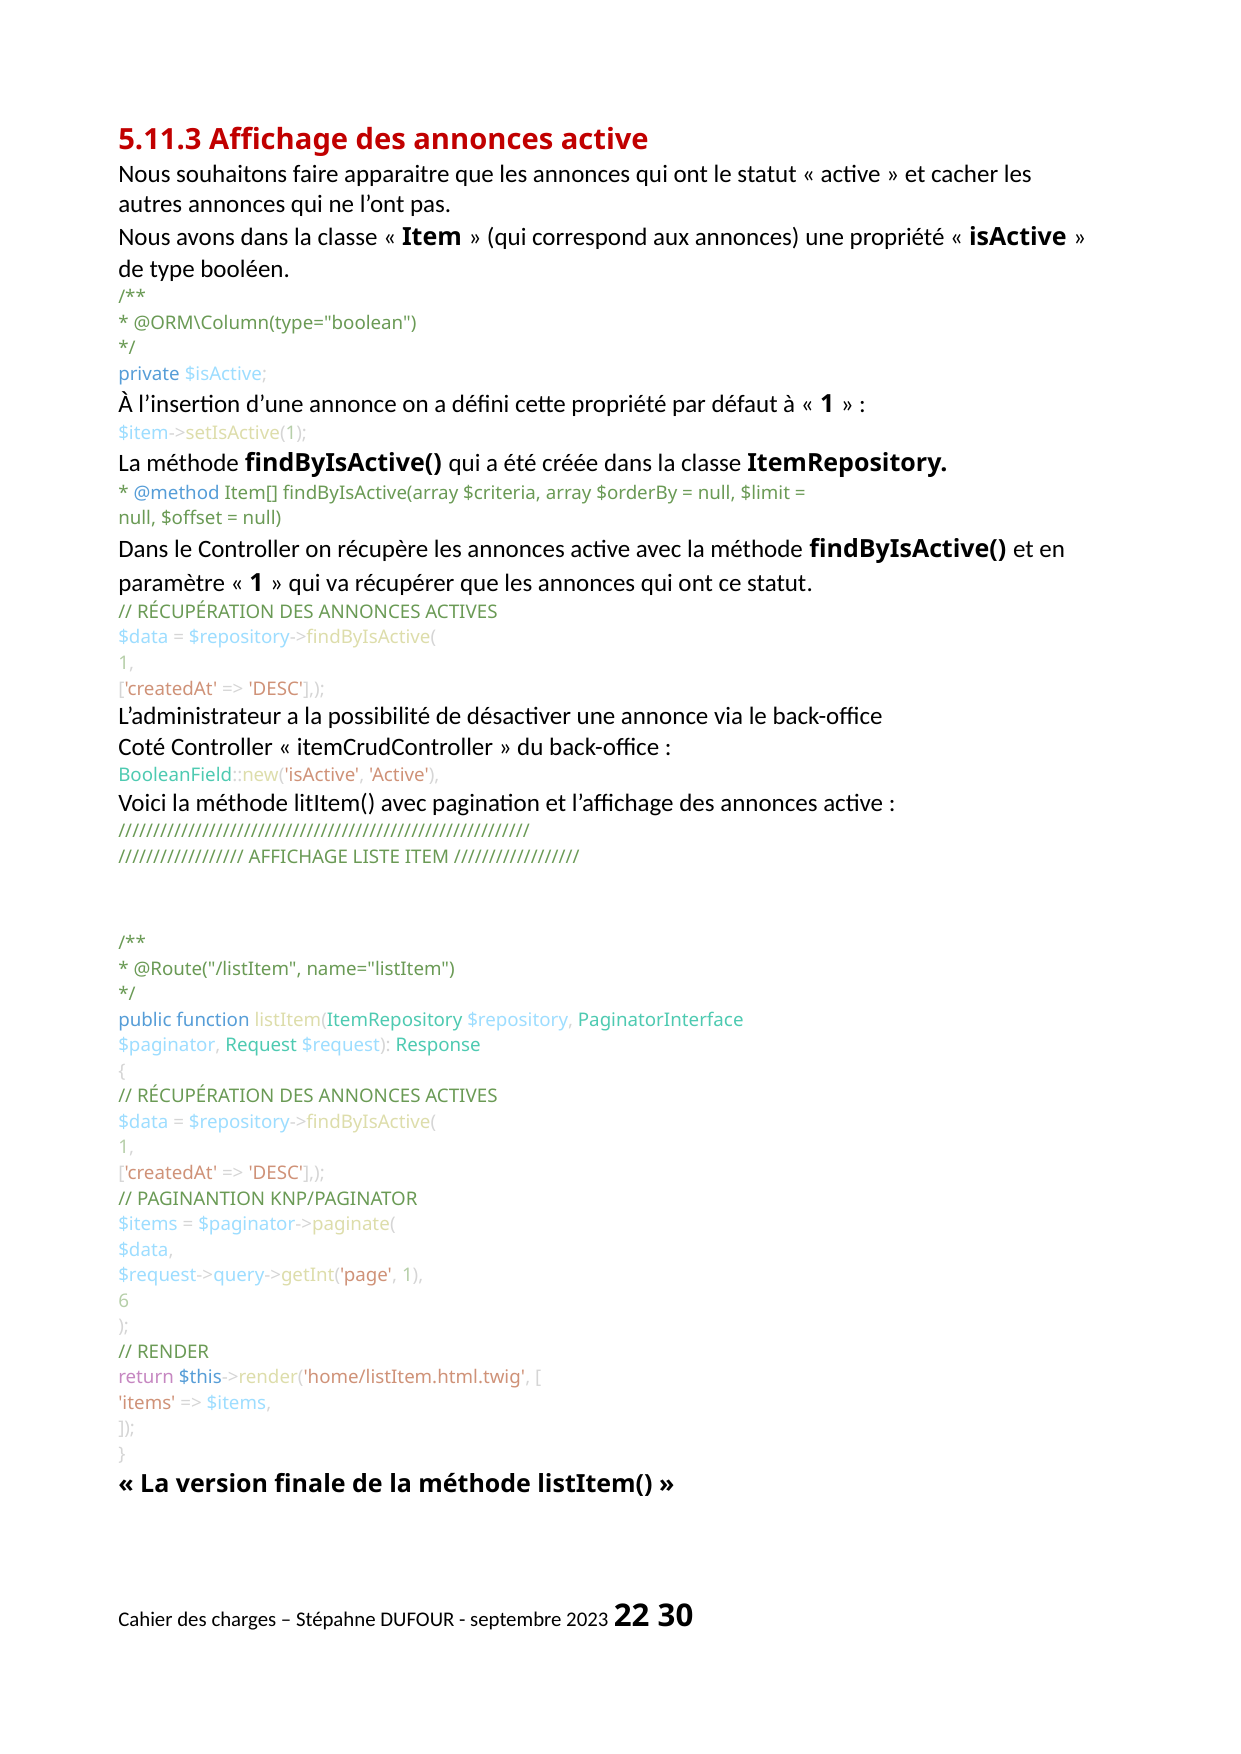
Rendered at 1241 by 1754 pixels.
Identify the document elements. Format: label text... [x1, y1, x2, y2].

text La méthode findByIsActive() qui a été créée dans la classe ItemRepository. [118, 445, 1122, 479]
text ]); [118, 1414, 1122, 1440]
text 58 [118, 868, 1122, 904]
text * @ORM\Column(type="boolean") [118, 309, 1122, 334]
text Dans le Controller on récupère les annonces active avec la méthode findByIsActive() et en [118, 530, 1122, 564]
text /** [118, 929, 1122, 955]
text autres annonces qui ne l’ont pas. [118, 188, 1122, 219]
text */ [118, 981, 1122, 1006]
text /** [118, 283, 1122, 309]
text * @method Item[] findByIsActive(array $criteria, array $orderBy = null, $limit = [118, 479, 1122, 505]
text * @Route("/listItem", name="listItem") [118, 955, 1122, 981]
text « La version finale de la méthode listItem() » [118, 1466, 1122, 1499]
text ['createdAt' => 'DESC'],); [118, 675, 1122, 700]
text 'items' => $items, [118, 1389, 1122, 1414]
text $data, [118, 1236, 1122, 1261]
text return $this->render('home/listItem.html.twig', [ [118, 1363, 1122, 1389]
text Coté Controller « itemCrudController » du back-office : [118, 731, 1122, 761]
text $data = $repository->findByIsActive( [118, 624, 1122, 649]
text $request->query->getInt('page', 1), [118, 1261, 1122, 1287]
text 5.11.3 Affichage des annonces active [118, 118, 1122, 158]
text ////////////////// AFFICHAGE LISTE ITEM ////////////////// [118, 843, 1122, 868]
text // RENDER [118, 1338, 1122, 1363]
text /////////////////////////////////////////////////////////// [118, 817, 1122, 843]
text 1, [118, 649, 1122, 675]
text null, $offset = null) [118, 505, 1122, 530]
text $item->setIsActive(1); [118, 419, 1122, 445]
text { [118, 1057, 1122, 1083]
text 59 [118, 1499, 1122, 1535]
text $paginator, Request $request): Response [118, 1032, 1122, 1057]
text Voici la méthode litItem() avec pagination et l’affichage des annonces active : [118, 787, 1122, 817]
text private $isActive; [118, 360, 1122, 386]
text Nous avons dans la classe « Item » (qui correspond aux annonces) une propriété « isActive » [118, 219, 1122, 253]
text $data = $repository->findByIsActive( [118, 1108, 1122, 1134]
text 1, [118, 1134, 1122, 1159]
text } [118, 1440, 1122, 1466]
text ); [118, 1312, 1122, 1338]
text 6 [118, 1287, 1122, 1312]
text À l’insertion d’une annonce on a défini cette propriété par défaut à « 1 » : [118, 386, 1122, 419]
text // RÉCUPÉRATION DES ANNONCES ACTIVES [118, 598, 1122, 624]
text L’administrateur a la possibilité de désactiver une annonce via le back-office [118, 700, 1122, 731]
text paramètre « 1 » qui va récupérer que les annonces qui ont ce statut. [118, 564, 1122, 598]
text BooleanField::new('isActive', 'Active'), [118, 761, 1122, 787]
text public function listItem(ItemRepository $repository, PaginatorInterface [118, 1006, 1122, 1032]
text ['createdAt' => 'DESC'],); [118, 1159, 1122, 1185]
text // PAGINANTION KNP/PAGINATOR [118, 1185, 1122, 1210]
text de type booléen. [118, 253, 1122, 283]
text $items = $paginator->paginate( [118, 1210, 1122, 1236]
text // RÉCUPÉRATION DES ANNONCES ACTIVES [118, 1083, 1122, 1108]
text */ [118, 334, 1122, 360]
text Nous souhaitons faire apparaitre que les annonces qui ont le statut « active » et cacher les [118, 158, 1122, 188]
